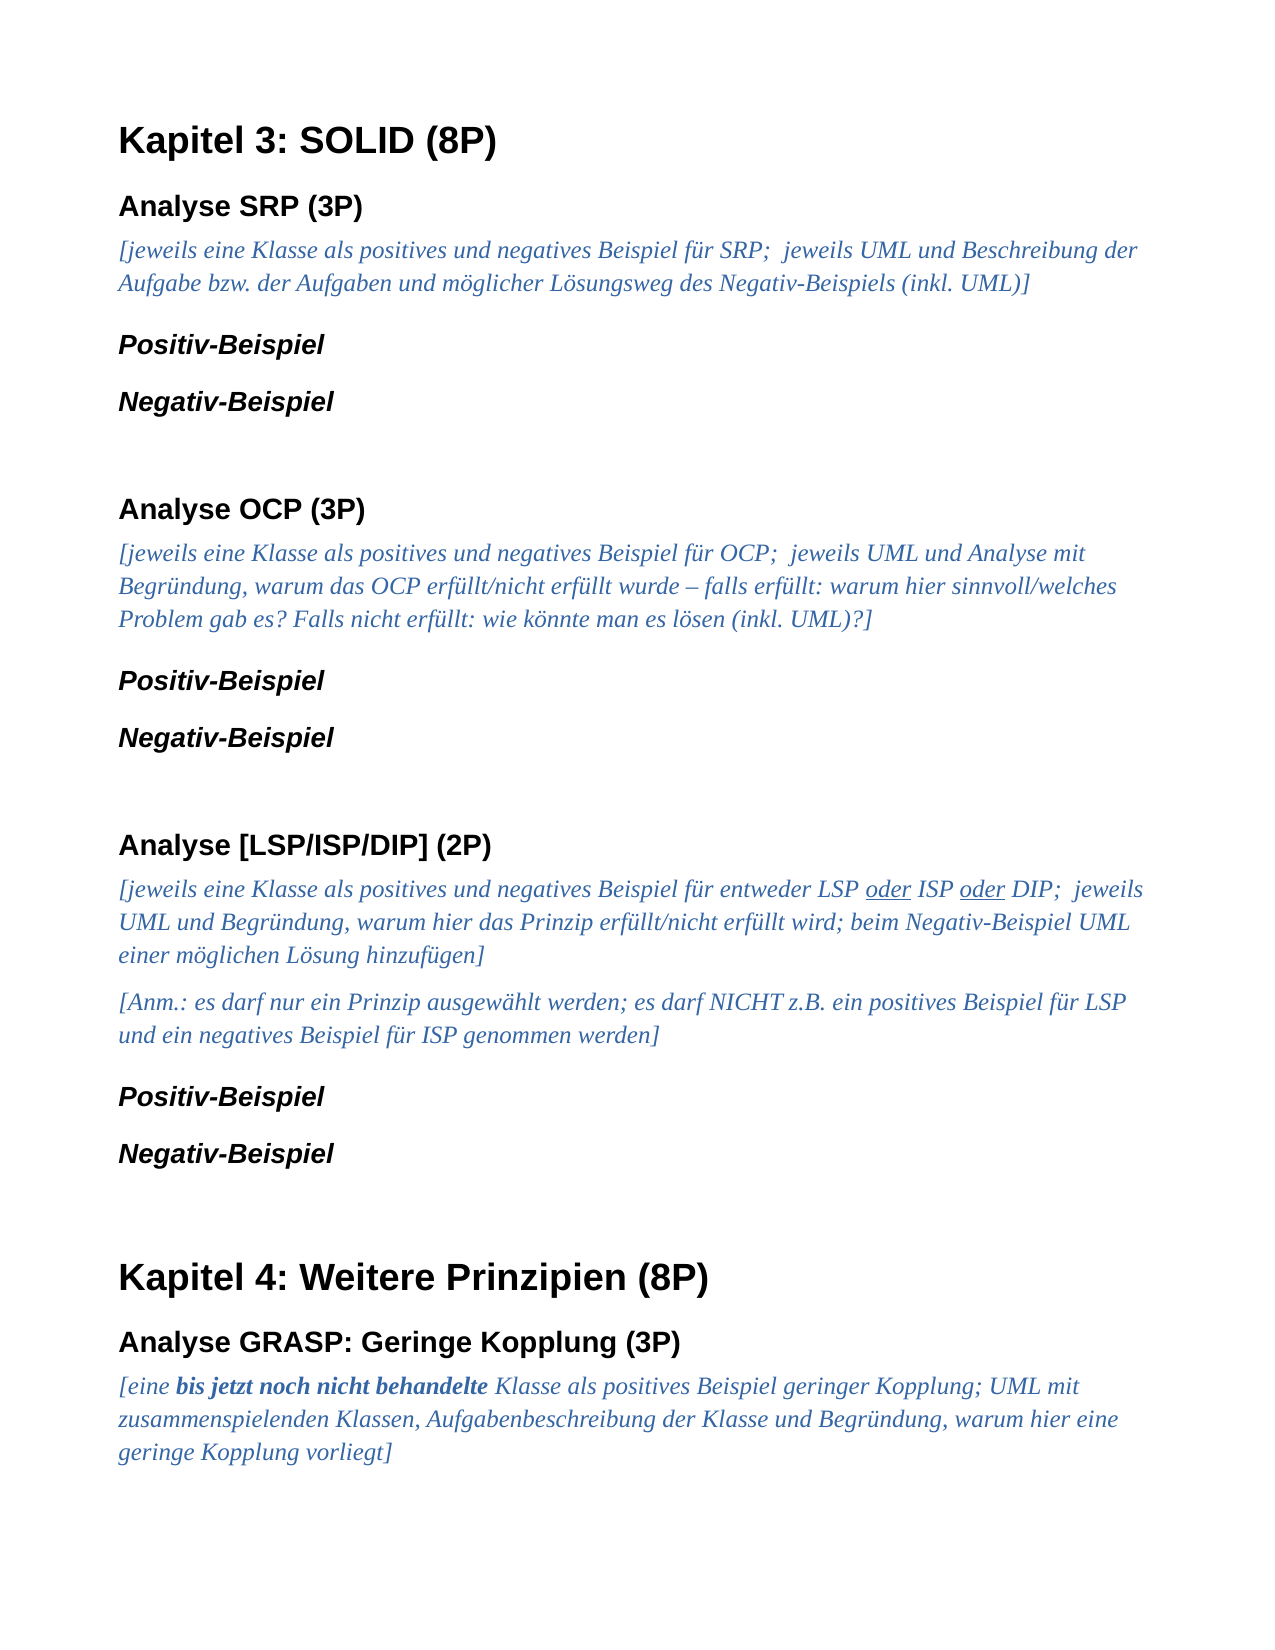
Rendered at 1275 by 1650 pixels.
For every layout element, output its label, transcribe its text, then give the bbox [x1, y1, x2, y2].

text [eine bis jetzt noch nicht behandelte Klasse als positives Beispiel geringer Kopplung; UML mit zusammenspielenden Klassen, Aufgabenbeschreibung der Klasse und Begründung, warum hier eine geringe Kopplung vorliegt] [118, 1371, 1157, 1466]
subtitle Negativ-Beispiel [118, 385, 1157, 417]
subtitle Kapitel 3: SOLID (8P) [118, 118, 1157, 162]
subtitle Positiv-Beispiel [118, 1081, 1157, 1112]
subtitle Analyse SRP (3P) [118, 189, 1157, 223]
text [jeweils eine Klasse als positives und negatives Beispiel für OCP; jeweils UML und Analyse mit Begründung, warum das OCP erfüllt/nicht erfüllt wurde – falls erfüllt: warum hier sinnvoll/welches Problem gab es? Falls nicht erfüllt: wie könnte man es lösen (inkl. UML)?] [118, 538, 1157, 633]
subtitle Negativ-Beispiel [118, 1137, 1157, 1169]
subtitle Positiv-Beispiel [118, 328, 1157, 360]
text [Anm.: es darf nur ein Prinzip ausgewählt werden; es darf NICHT z.B. ein positives Beispiel für LSP und ein negatives Beispiel für ISP genommen werden] [118, 987, 1157, 1049]
subtitle Analyse [LSP/ISP/DIP] (2P) [118, 827, 1157, 861]
subtitle Positiv-Beispiel [118, 664, 1157, 696]
text [jeweils eine Klasse als positives und negatives Beispiel für entweder LSP oder ISP oder DIP; jeweils UML und Begründung, warum hier das Prinzip erfüllt/nicht erfüllt wird; beim Negativ-Beispiel UML einer möglichen Lösung hinzufügen] [118, 874, 1157, 968]
text [jeweils eine Klasse als positives und negatives Beispiel für SRP; jeweils UML und Beschreibung der Aufgabe bzw. der Aufgaben und möglicher Lösungsweg des Negativ-Beispiels (inkl. UML)] [118, 235, 1157, 297]
subtitle Analyse OCP (3P) [118, 492, 1157, 525]
subtitle Negativ-Beispiel [118, 721, 1157, 753]
subtitle Analyse GRASP: Geringe Kopplung (3P) [118, 1325, 1157, 1359]
subtitle Kapitel 4: Weitere Prinzipien (8P) [118, 1254, 1157, 1298]
